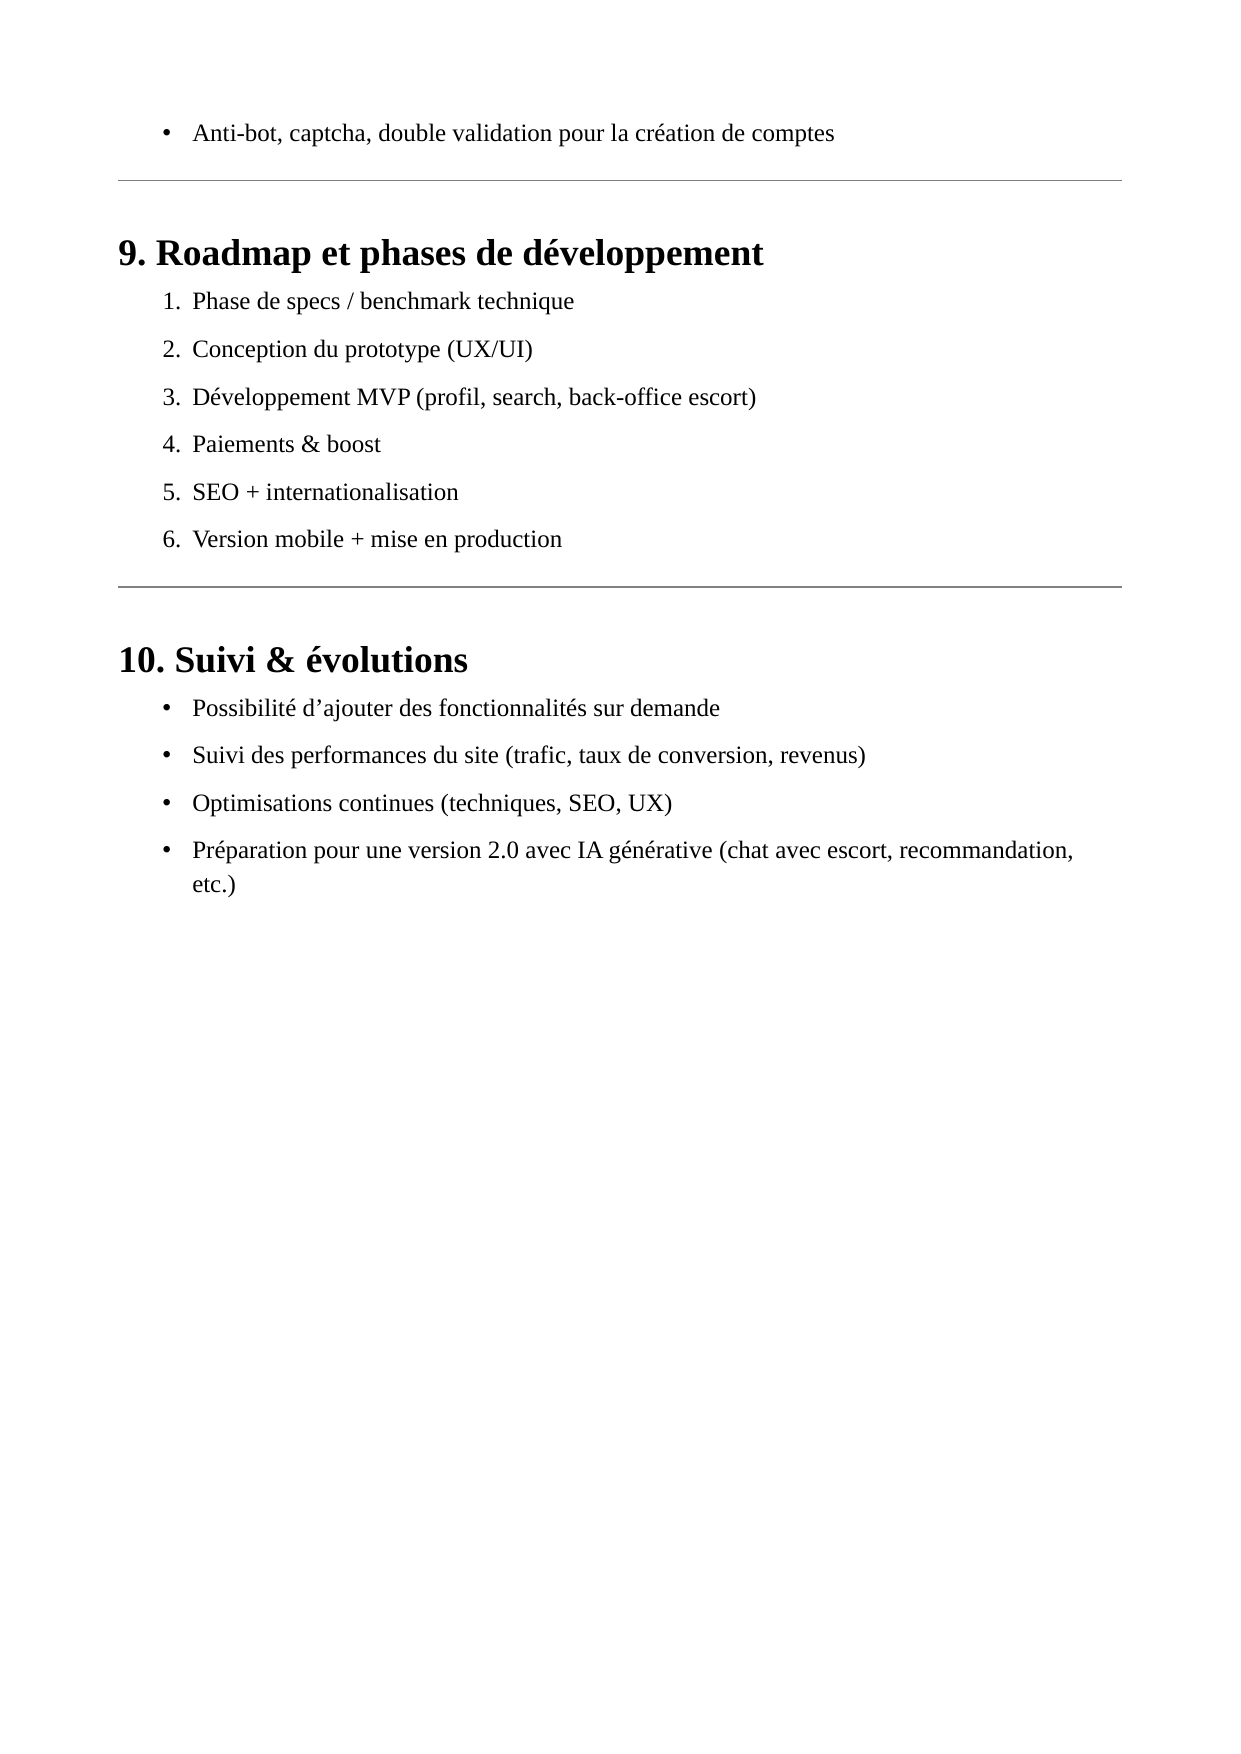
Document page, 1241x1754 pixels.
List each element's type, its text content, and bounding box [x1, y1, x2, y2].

list Suivi des performances du site (trafic, taux de conversion, revenus) [162, 740, 1122, 769]
list Développement MVP (profil, search, back-office escort) [162, 382, 1122, 410]
list Paiements & boost [162, 429, 1122, 458]
list Préparation pour une version 2.0 avec IA générative (chat avec escort, recommandation, etc.) [162, 836, 1122, 897]
list Possibilité d’ajouter des fonctionnalités sur demande [162, 693, 1122, 722]
list Phase de specs / benchmark technique [162, 286, 1122, 315]
list SEO + internationalisation [162, 477, 1122, 506]
list Optimisations continues (techniques, SEO, UX) [162, 788, 1122, 817]
list Anti-bot, captcha, double validation pour la création de comptes [162, 118, 1122, 147]
subtitle 10. Suivi & évolutions [118, 637, 1122, 680]
subtitle 9. Roadmap et phases de développement [118, 231, 1122, 274]
list Version mobile + mise en production [162, 524, 1122, 553]
list Conception du prototype (UX/UI) [162, 334, 1122, 363]
